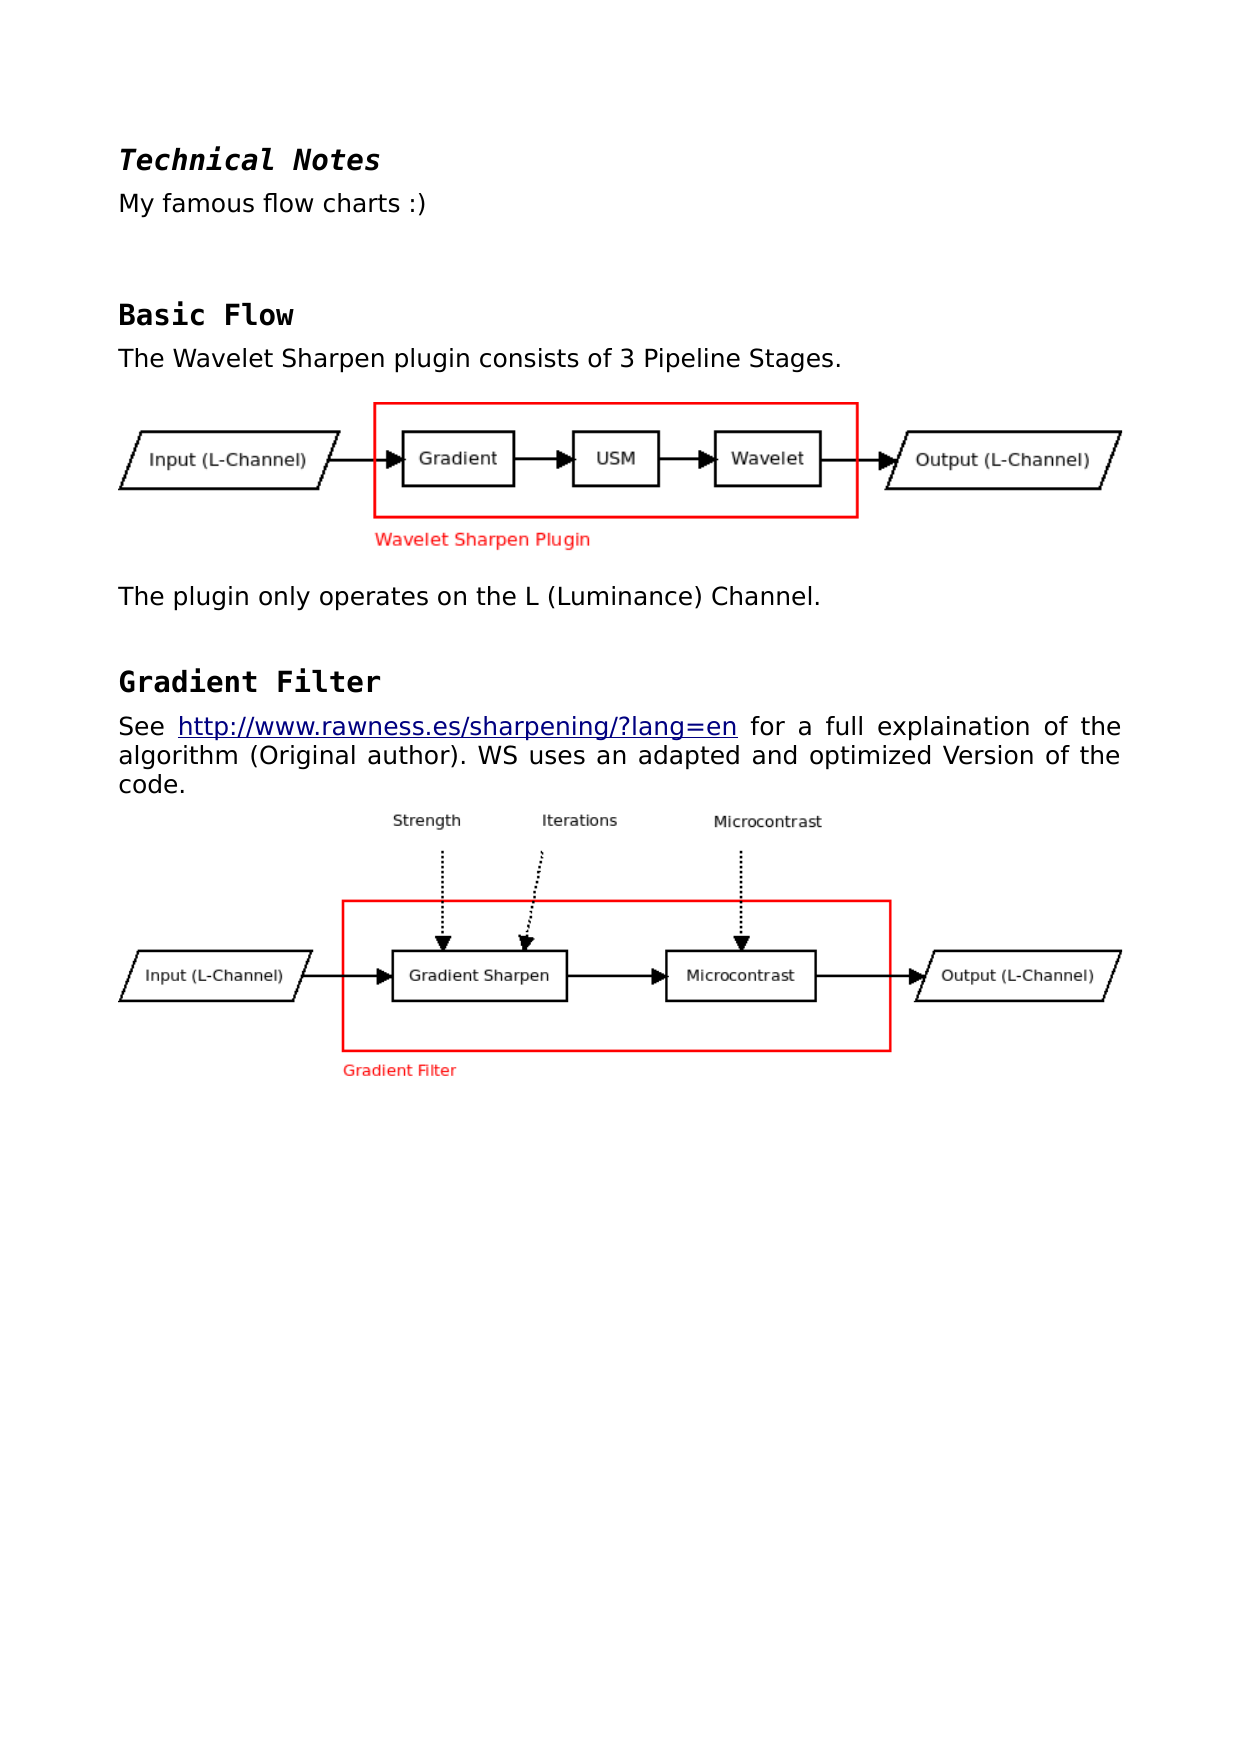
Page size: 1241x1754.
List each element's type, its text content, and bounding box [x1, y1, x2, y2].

text The Wavelet Sharpen plugin consists of 3 Pipeline Stages. [118, 344, 1122, 373]
text See http://www.rawness.es/sharpening/?lang=en for a full explaination of the algorithm (Original author). WS uses an adapted and optimized Version of the code. [118, 712, 1122, 799]
picture [118, 402, 1123, 553]
subtitle Technical Notes [118, 143, 1122, 177]
picture [118, 811, 1123, 1081]
subtitle Gradient Filter [118, 665, 1122, 699]
subtitle Basic Flow [118, 298, 1122, 332]
text The plugin only operates on the L (Luminance) Channel. [118, 582, 1122, 611]
text My famous flow charts :) [118, 189, 1122, 219]
